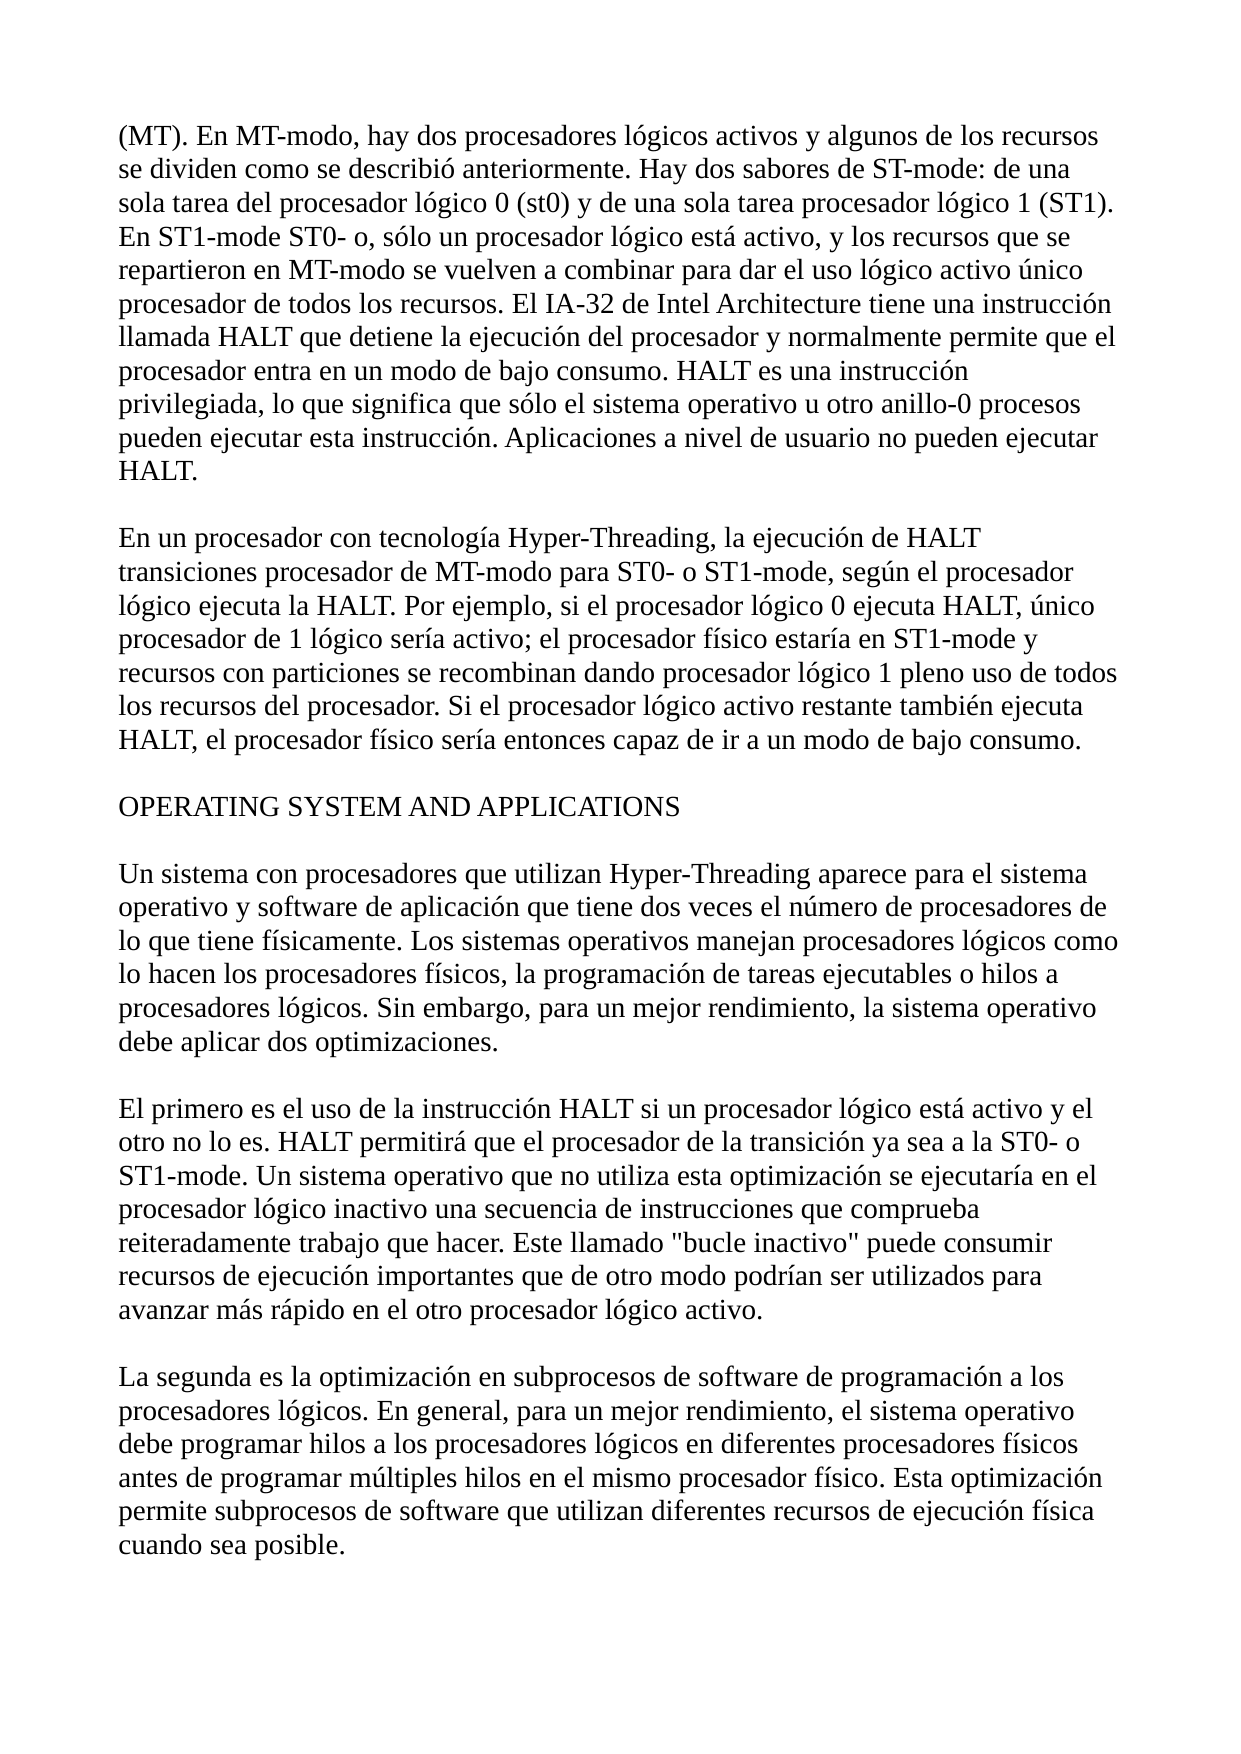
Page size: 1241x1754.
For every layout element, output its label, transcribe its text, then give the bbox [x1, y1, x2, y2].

text Un sistema con procesadores que utilizan Hyper-Threading aparece para el sistema operativo y software de aplicación que tiene dos veces el número de procesadores de lo que tiene físicamente. Los sistemas operativos manejan procesadores lógicos como lo hacen los procesadores físicos, la programación de tareas ejecutables o hilos a [118, 856, 1122, 990]
text La segunda es la optimización en subprocesos de software de programación a los procesadores lógicos. En general, para un mejor rendimiento, el sistema operativo debe programar hilos a los procesadores lógicos en diferentes procesadores físicos antes de programar múltiples hilos en el mismo procesador físico. Esta optimización permite subprocesos de software que utilizan diferentes recursos de ejecución física cuando sea posible. [118, 1359, 1122, 1560]
text El primero es el uso de la instrucción HALT si un procesador lógico está activo y el otro no lo es. HALT permitirá que el procesador de la transición ya sea a la ST0- o ST1-mode. Un sistema operativo que no utiliza esta optimización se ejecutaría en el procesador lógico inactivo una secuencia de instrucciones que comprueba reiteradamente trabajo que hacer. Este llamado "bucle inactivo" puede consumir recursos de ejecución importantes que de otro modo podrían ser utilizados para avanzar más rápido en el otro procesador lógico activo. [118, 1091, 1122, 1326]
text En un procesador con tecnología Hyper-Threading, la ejecución de HALT transiciones procesador de MT-modo para ST0- o ST1-mode, según el procesador lógico ejecuta la HALT. Por ejemplo, si el procesador lógico 0 ejecuta HALT, único procesador de 1 lógico sería activo; el procesador físico estaría en ST1-mode y recursos con particiones se recombinan dando procesador lógico 1 pleno uso de todos los recursos del procesador. Si el procesador lógico activo restante también ejecuta HALT, el procesador físico sería entonces capaz de ir a un modo de bajo consumo. [118, 521, 1122, 755]
text OPERATING SYSTEM AND APPLICATIONS [118, 789, 1122, 822]
text (MT). En MT-modo, hay dos procesadores lógicos activos y algunos de los recursos se dividen como se describió anteriormente. Hay dos sabores de ST-mode: de una sola tarea del procesador lógico 0 (st0) y de una sola tarea procesador lógico 1 (ST1). En ST1-mode ST0- o, sólo un procesador lógico está activo, y los recursos que se repartieron en MT-modo se vuelven a combinar para dar el uso lógico activo único procesador de todos los recursos. El IA-32 de Intel Architecture tiene una instrucción llamada HALT que detiene la ejecución del procesador y normalmente permite que el procesador entra en un modo de bajo consumo. HALT es una instrucción privilegiada, lo que significa que sólo el sistema operativo u otro anillo-0 procesos pueden ejecutar esta instrucción. Aplicaciones a nivel de usuario no pueden ejecutar HALT. [118, 118, 1122, 487]
text procesadores lógicos. Sin embargo, para un mejor rendimiento, la sistema operativo debe aplicar dos optimizaciones. [118, 990, 1122, 1057]
